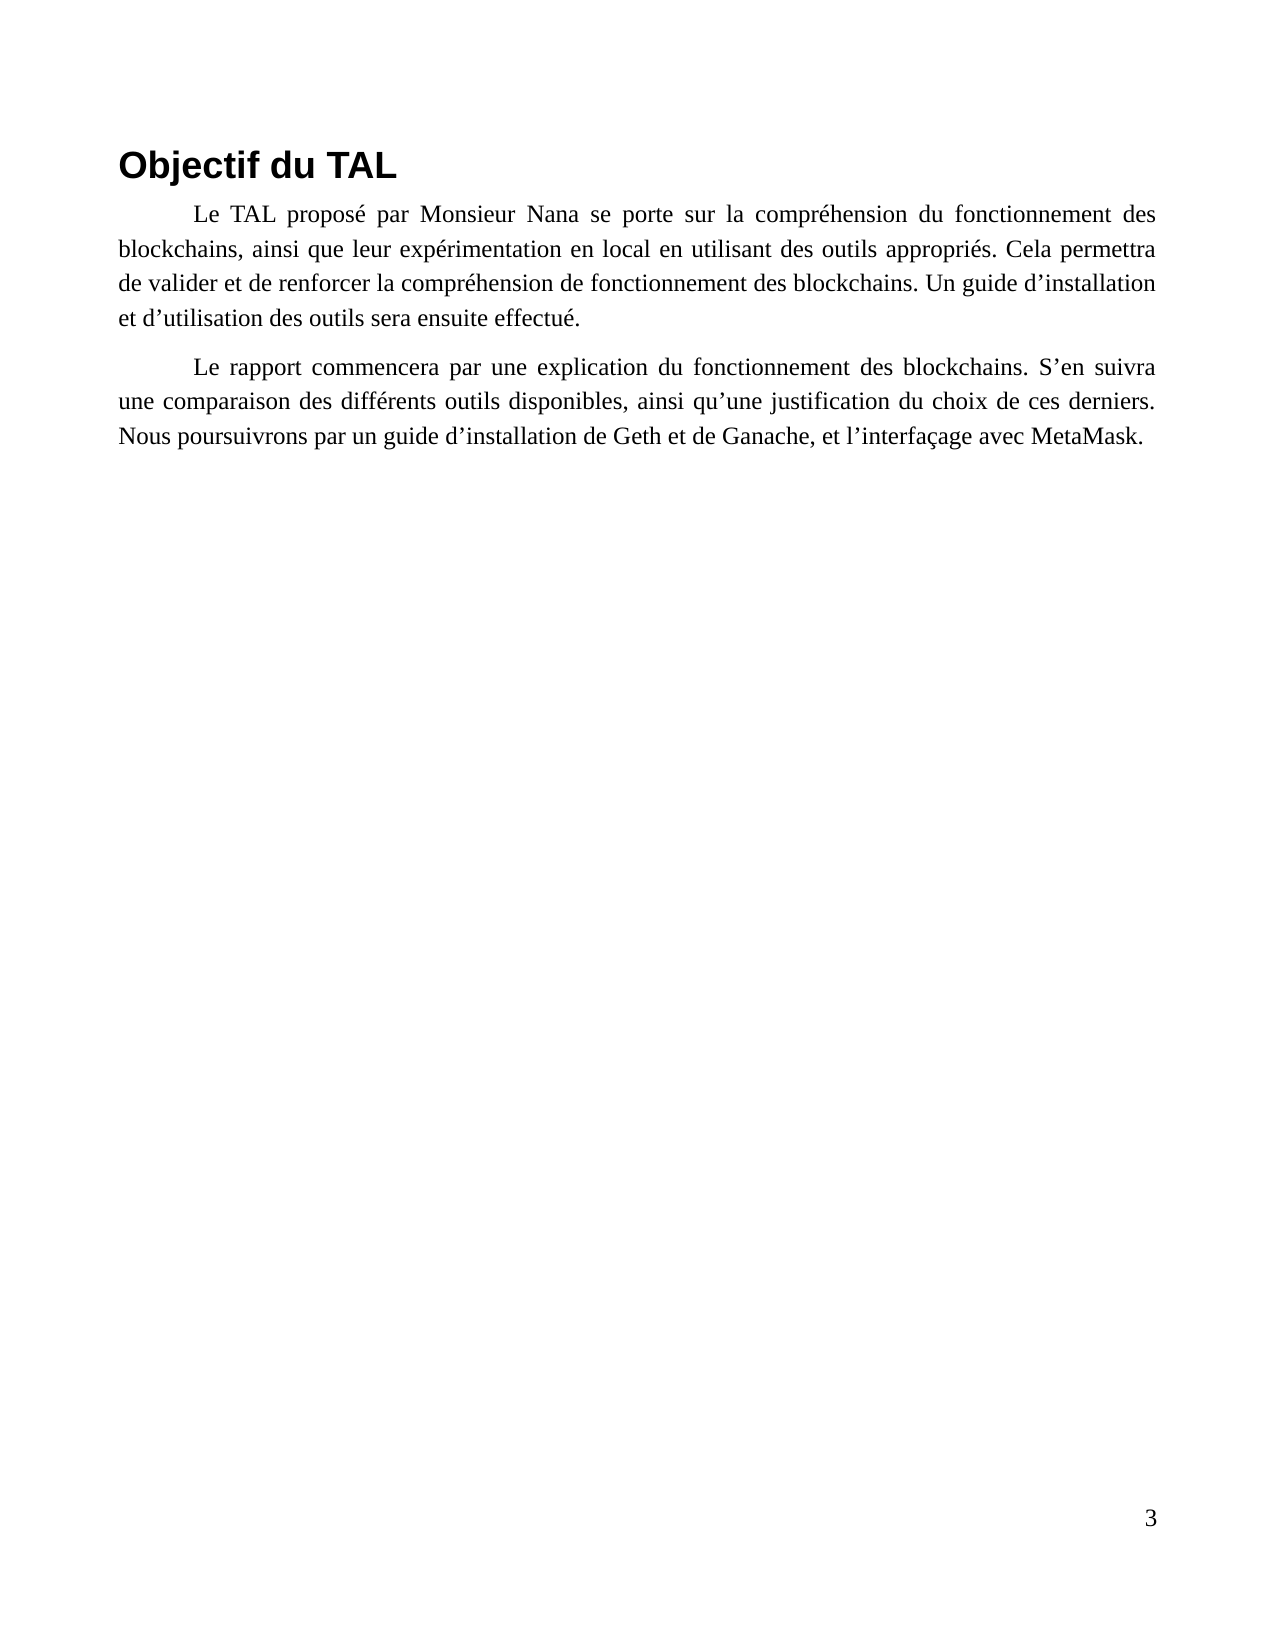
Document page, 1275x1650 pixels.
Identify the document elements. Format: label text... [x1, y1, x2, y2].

subtitle Objectif du TAL [118, 143, 1157, 187]
text Le TAL proposé par Monsieur Nana se porte sur la compréhension du fonctionnement des blockchains, ainsi que leur expérimentation en local en utilisant des outils appropriés. Cela permettra de valider et de renforcer la compréhension de fonctionnement des blockchains. Un guide d’installation et d’utilisation des outils sera ensuite effectué. [118, 199, 1157, 331]
text Le rapport commencera par une explication du fonctionnement des blockchains. S’en suivra une comparaison des différents outils disponibles, ainsi qu’une justification du choix de ces derniers. Nous poursuivrons par un guide d’installation de Geth et de Ganache, et l’interfaçage avec MetaMask. [118, 352, 1157, 449]
